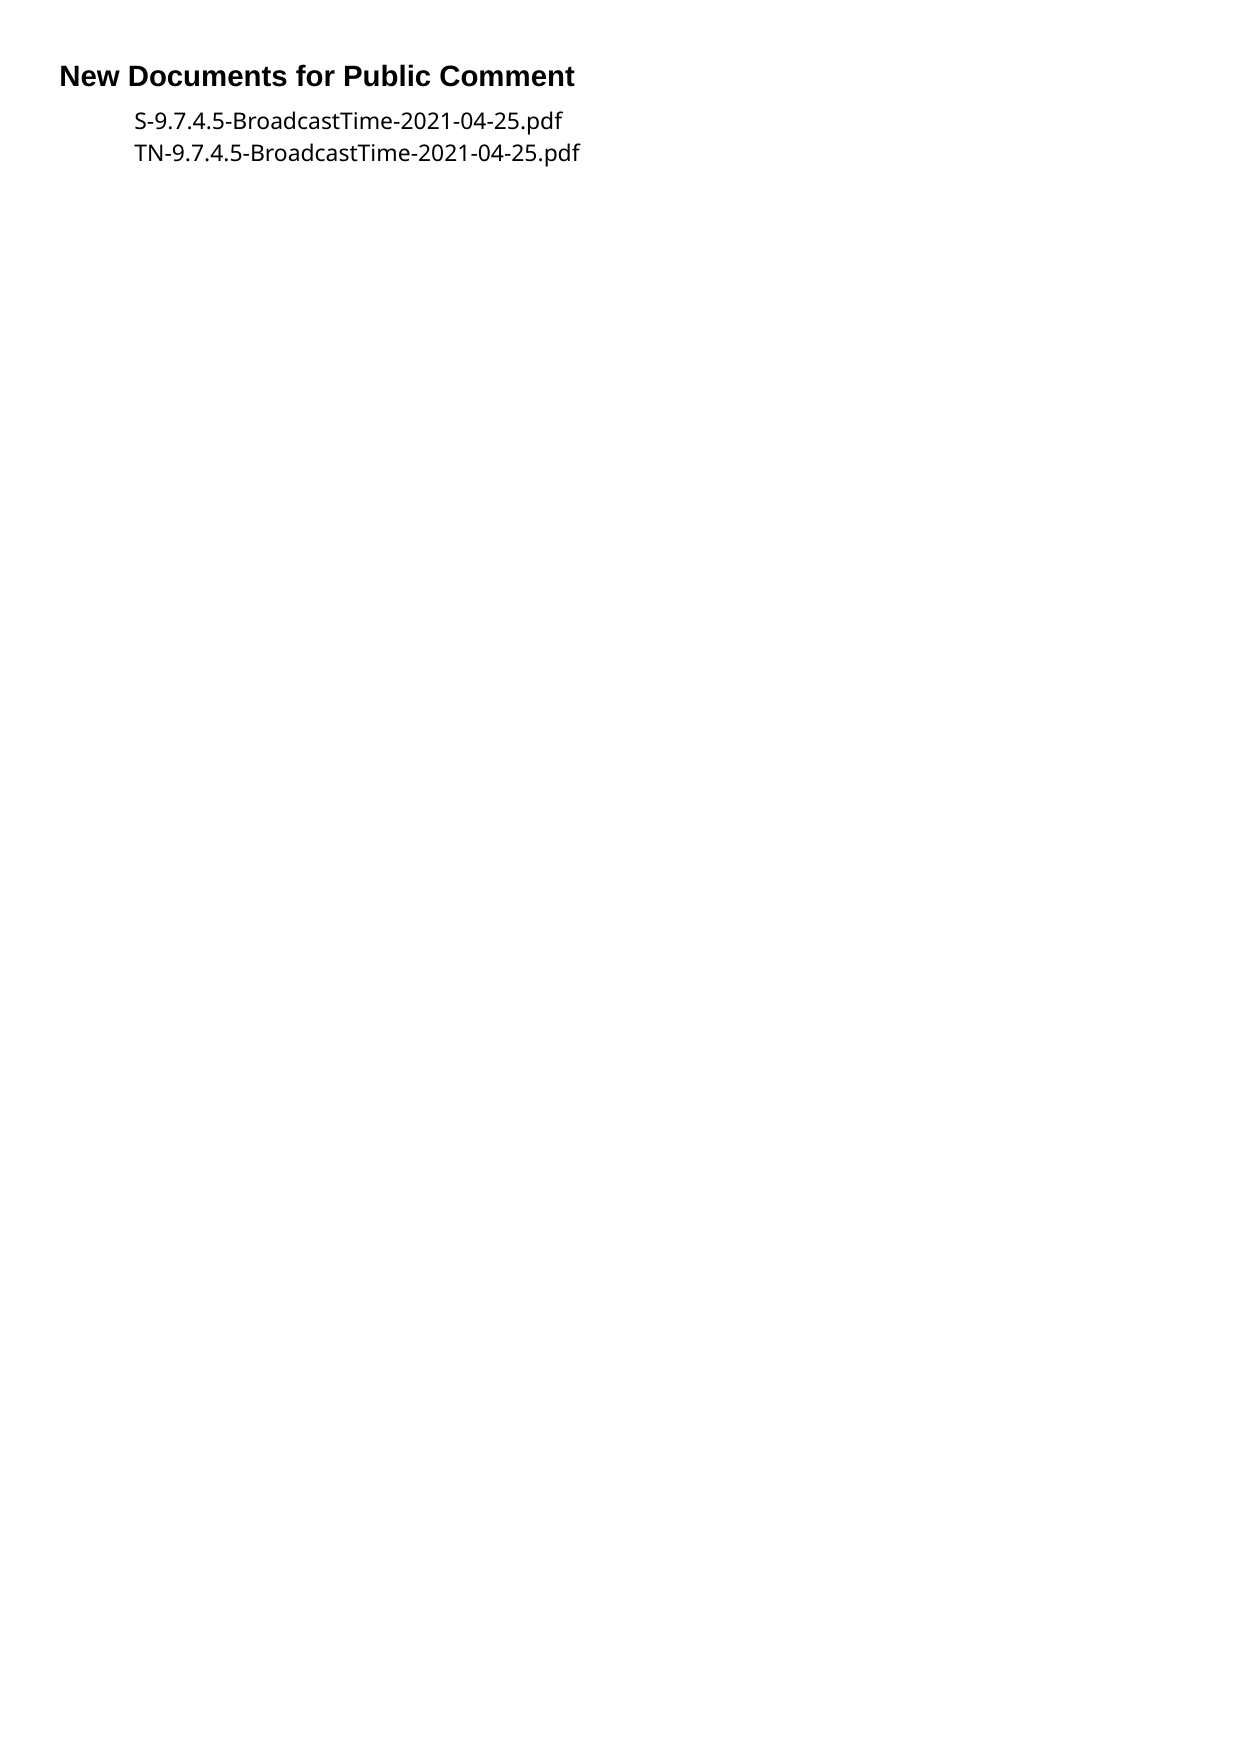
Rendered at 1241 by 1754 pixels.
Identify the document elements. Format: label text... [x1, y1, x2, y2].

subtitle New Documents for Public Comment [59, 59, 1181, 93]
text TN-9.7.4.5-BroadcastTime-2021-04-25.pdf [134, 137, 1181, 168]
text S-9.7.4.5-BroadcastTime-2021-04-25.pdf [134, 105, 1181, 137]
